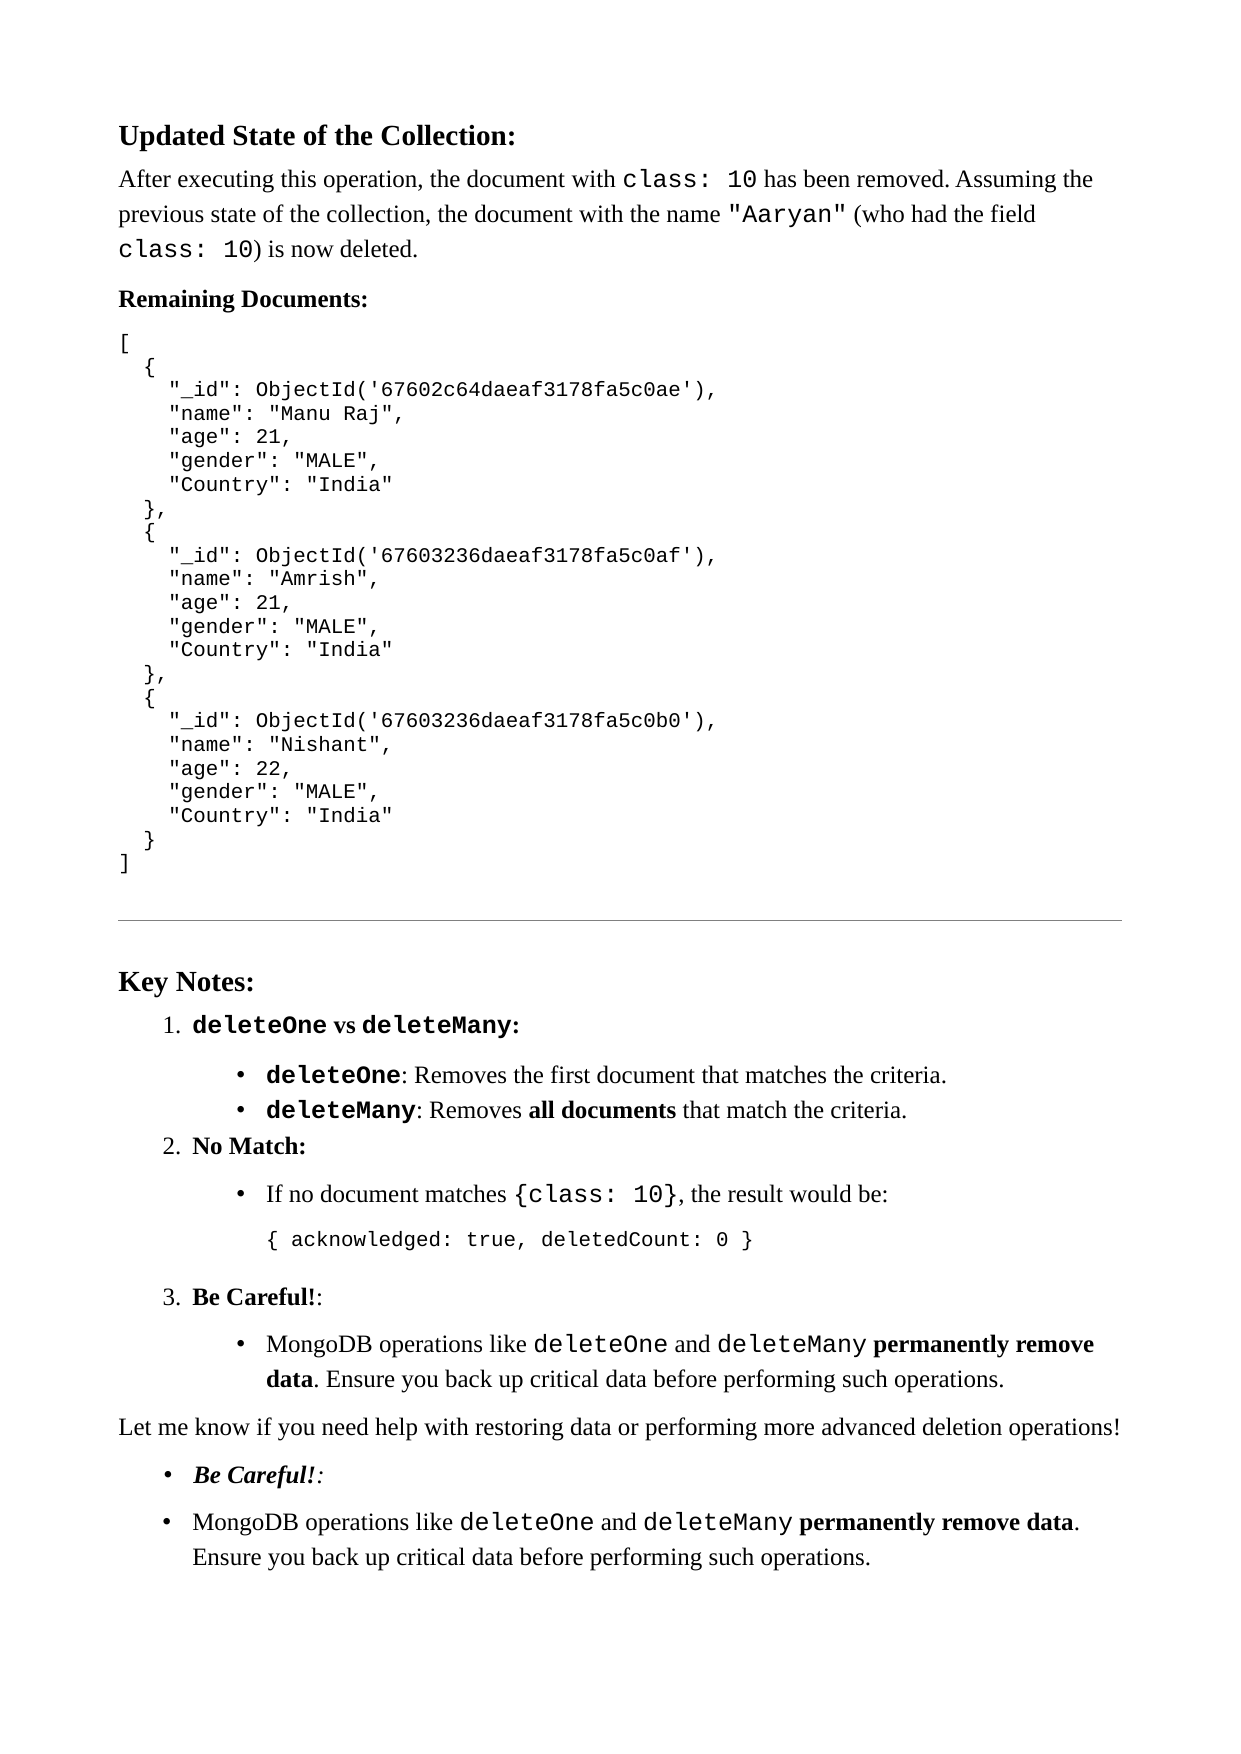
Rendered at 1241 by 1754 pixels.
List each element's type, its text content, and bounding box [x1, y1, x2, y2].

list Be Careful!: [162, 1282, 1122, 1311]
text } [118, 828, 1122, 852]
text "name": "Amrish", [118, 568, 1122, 592]
text "age": 22, [118, 758, 1122, 781]
text "gender": "MALE", [118, 616, 1122, 639]
list MongoDB operations like deleteOne and deleteMany permanently remove data. Ensure you back up critical data before performing such operations. [162, 1507, 1122, 1571]
text After executing this operation, the document with class: 10 has been removed. Assuming the previous state of the collection, the document with the name "Aaryan" (who had the field class: 10) is now deleted. [118, 164, 1122, 265]
list Be Careful!: [164, 1460, 1122, 1488]
text }, [118, 497, 1122, 521]
list No Match: [162, 1131, 1122, 1160]
text "Country": "India" [118, 474, 1122, 497]
list MongoDB operations like deleteOne and deleteMany permanently remove data. Ensure you back up critical data before performing such operations. [236, 1329, 1122, 1393]
text "_id": ObjectId('67602c64daeaf3178fa5c0ae'), [118, 379, 1122, 403]
text "Country": "India" [118, 805, 1122, 828]
text { [118, 687, 1122, 710]
text "name": "Nishant", [118, 734, 1122, 758]
text { [118, 356, 1122, 379]
text "name": "Manu Raj", [118, 403, 1122, 427]
subtitle Key Notes: [118, 964, 1122, 998]
text }, [118, 663, 1122, 687]
text Remaining Documents: [118, 284, 1122, 313]
list deleteOne: Removes the first document that matches the criteria. [236, 1060, 1122, 1091]
list If no document matches {class: 10}, the result would be: [236, 1179, 1122, 1209]
text "gender": "MALE", [118, 781, 1122, 805]
text "_id": ObjectId('67603236daeaf3178fa5c0b0'), [118, 710, 1122, 734]
text "_id": ObjectId('67603236daeaf3178fa5c0af'), [118, 545, 1122, 568]
text "age": 21, [118, 592, 1122, 616]
text "gender": "MALE", [118, 450, 1122, 474]
list { acknowledged: true, deletedCount: 0 } [236, 1229, 1122, 1252]
text { [118, 521, 1122, 545]
list deleteOne vs deleteMany: [162, 1010, 1122, 1041]
text [ [118, 332, 1122, 356]
subtitle Updated State of the Collection: [118, 118, 1122, 152]
text ] [118, 852, 1122, 876]
list deleteMany: Removes all documents that match the criteria. [236, 1096, 1122, 1126]
text Let me know if you need help with restoring data or performing more advanced deletion operations! [118, 1412, 1122, 1441]
text "age": 21, [118, 427, 1122, 450]
text "Country": "India" [118, 639, 1122, 663]
